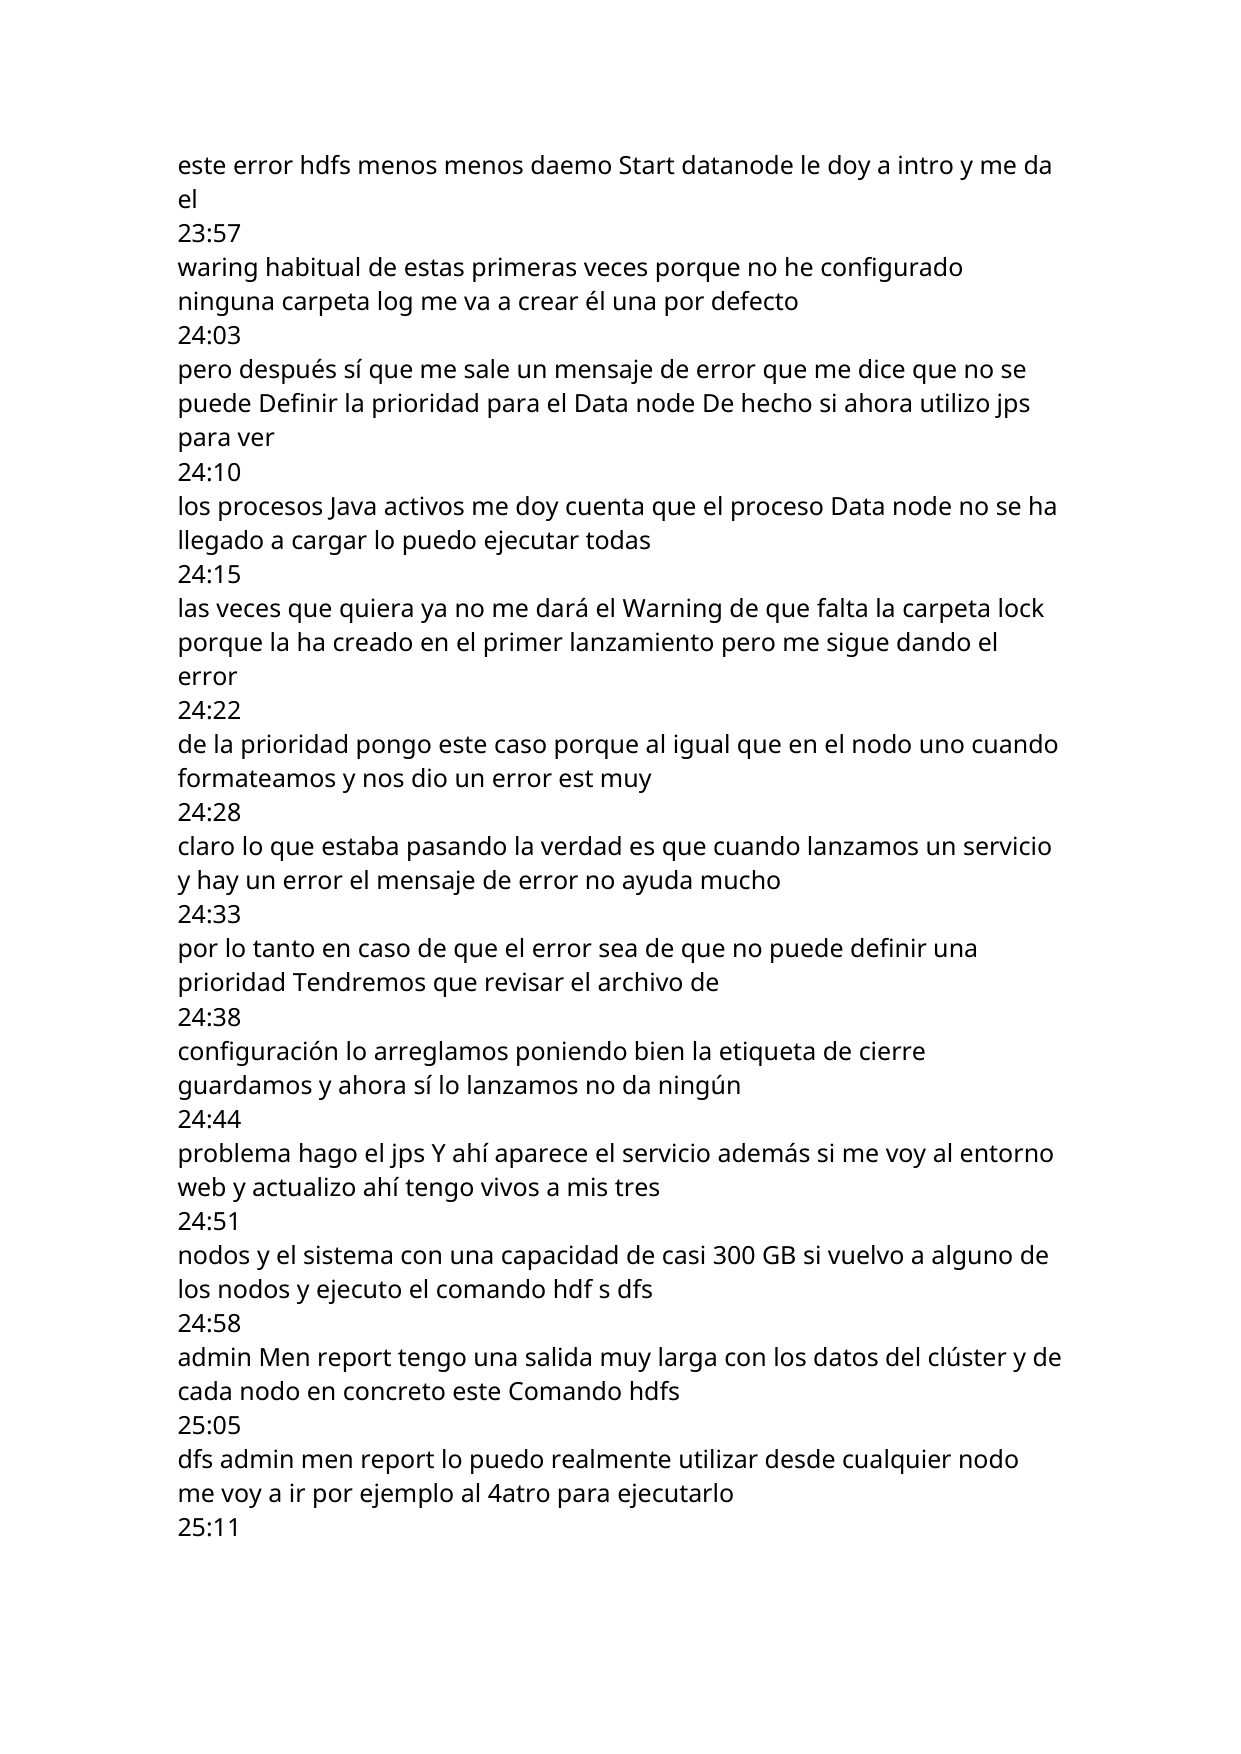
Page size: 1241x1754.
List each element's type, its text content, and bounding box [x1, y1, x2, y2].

text nodos y el sistema con una capacidad de casi 300 GB si vuelvo a alguno de los nodos y ejecuto el comando hdf s dfs [177, 1238, 1063, 1306]
text por lo tanto en caso de que el error sea de que no puede definir una prioridad Tendremos que revisar el archivo de [177, 931, 1063, 999]
text 24:03 [177, 318, 1063, 352]
text 24:28 [177, 795, 1063, 829]
text configuración lo arreglamos poniendo bien la etiqueta de cierre guardamos y ahora sí lo lanzamos no da ningún [177, 1033, 1063, 1101]
text 25:11 [177, 1510, 1063, 1544]
text admin Men report tengo una salida muy larga con los datos del clúster y de cada nodo en concreto este Comando hdfs [177, 1340, 1063, 1408]
text 24:10 [177, 454, 1063, 488]
text problema hago el jps Y ahí aparece el servicio además si me voy al entorno web y actualizo ahí tengo vivos a mis tres [177, 1135, 1063, 1203]
text 25:05 [177, 1408, 1063, 1442]
text los procesos Java activos me doy cuenta que el proceso Data node no se ha llegado a cargar lo puedo ejecutar todas [177, 488, 1063, 556]
text 24:51 [177, 1203, 1063, 1238]
text dfs admin men report lo puedo realmente utilizar desde cualquier nodo me voy a ir por ejemplo al 4atro para ejecutarlo [177, 1442, 1063, 1510]
text claro lo que estaba pasando la verdad es que cuando lanzamos un servicio y hay un error el mensaje de error no ayuda mucho [177, 829, 1063, 897]
text 23:57 [177, 216, 1063, 250]
text 24:58 [177, 1306, 1063, 1340]
text las veces que quiera ya no me dará el Warning de que falta la carpeta lock porque la ha creado en el primer lanzamiento pero me sigue dando el error [177, 590, 1063, 693]
text waring habitual de estas primeras veces porque no he configurado ninguna carpeta log me va a crear él una por defecto [177, 250, 1063, 318]
text 24:15 [177, 556, 1063, 590]
text 24:38 [177, 999, 1063, 1033]
text de la prioridad pongo este caso porque al igual que en el nodo uno cuando formateamos y nos dio un error est muy [177, 727, 1063, 795]
text 24:22 [177, 693, 1063, 727]
text este error hdfs menos menos daemo Start datanode le doy a intro y me da el [177, 148, 1063, 216]
text 24:44 [177, 1101, 1063, 1135]
text pero después sí que me sale un mensaje de error que me dice que no se puede Definir la prioridad para el Data node De hecho si ahora utilizo jps para ver [177, 352, 1063, 454]
text 24:33 [177, 897, 1063, 931]
